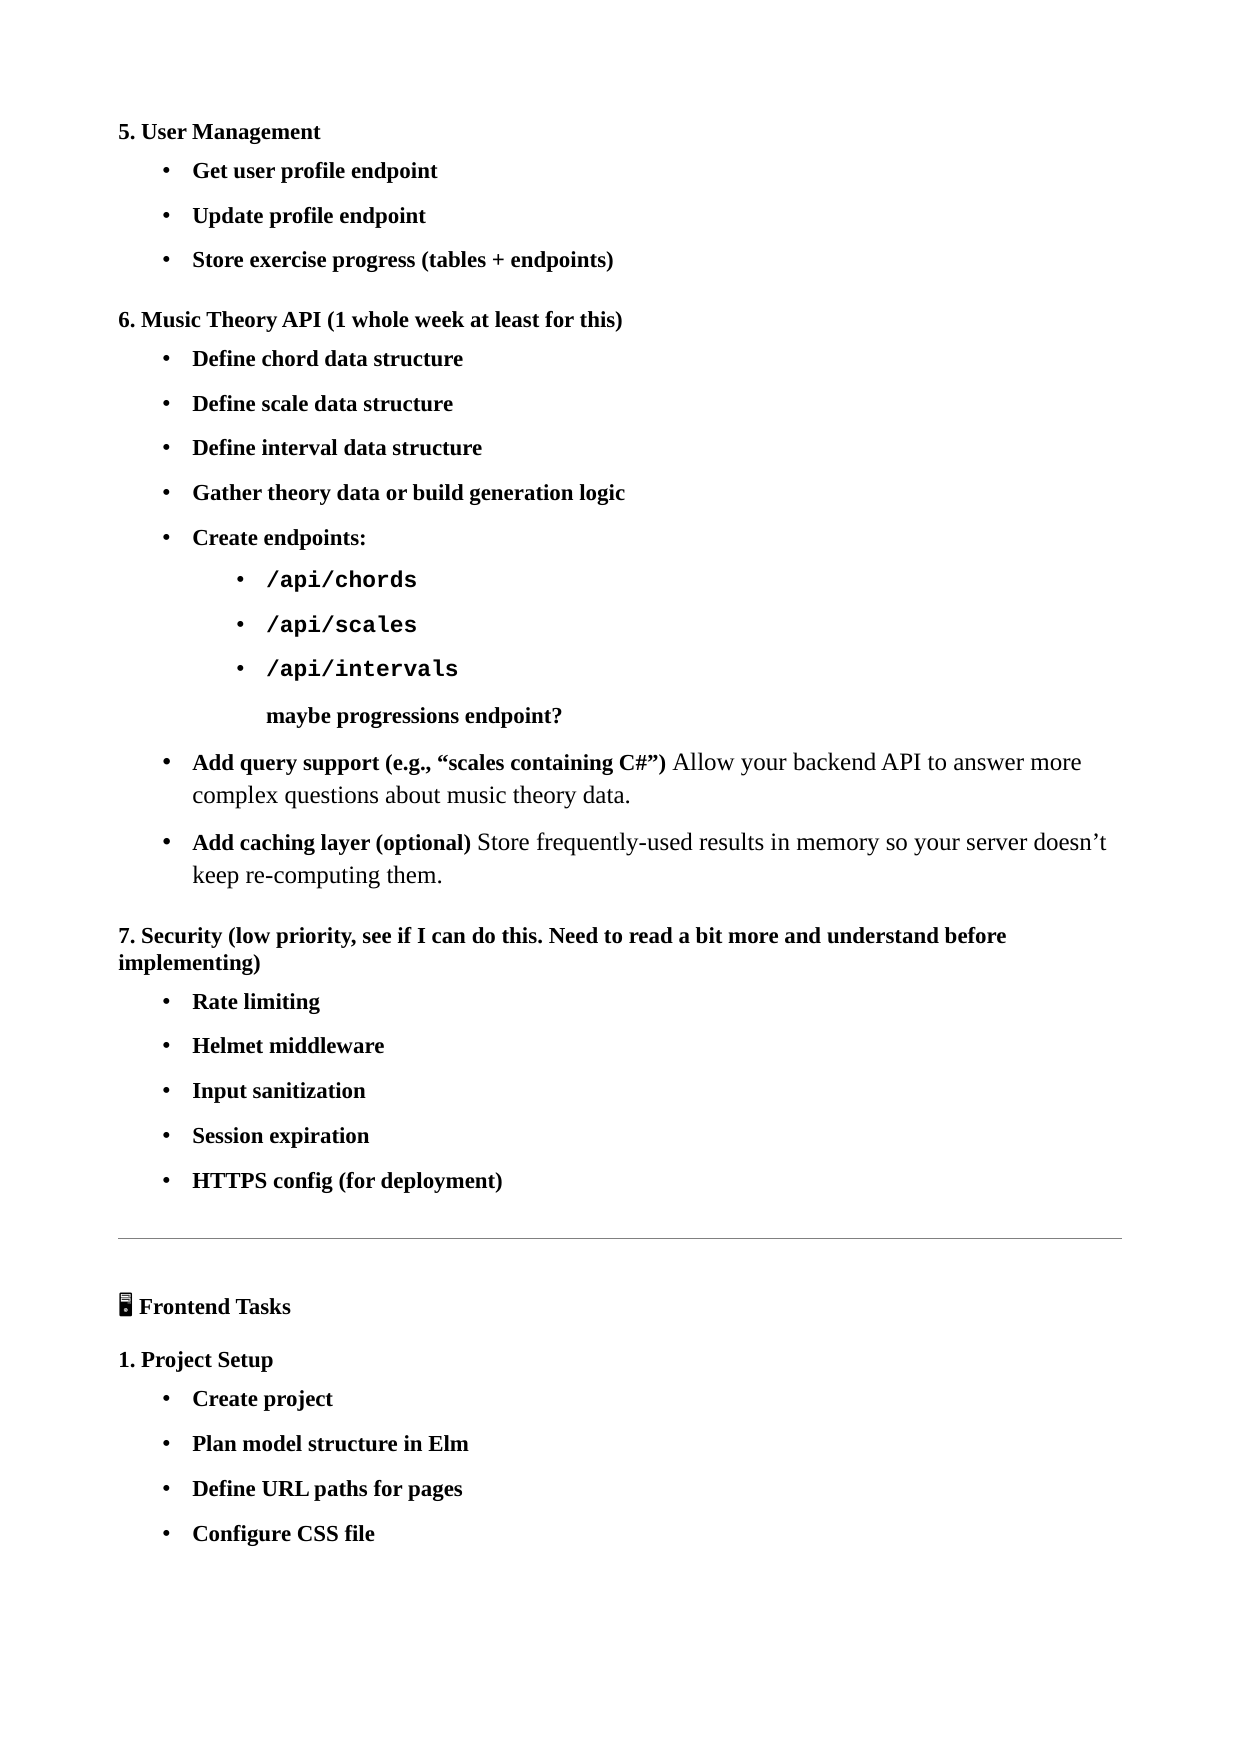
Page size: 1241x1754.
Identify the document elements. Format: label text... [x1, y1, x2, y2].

subtitle 6. Music Theory API (1 whole week at least for this) [118, 306, 1122, 332]
list Update profile endpoint [162, 202, 1122, 228]
list Get user profile endpoint [162, 157, 1122, 183]
subtitle 🖥 Frontend Tasks [118, 1293, 1122, 1319]
list Define URL paths for pages [162, 1475, 1122, 1501]
list /api/intervals [236, 657, 1122, 683]
list Session expiration [162, 1122, 1122, 1148]
list Add caching layer (optional) Store frequently-used results in memory so your server doesn’t keep re-computing them. [162, 827, 1122, 889]
list Gather theory data or build generation logic [162, 479, 1122, 506]
subtitle 7. Security (low priority, see if I can do this. Need to read a bit more and understand before implementing) [118, 922, 1122, 975]
subtitle 1. Project Setup [118, 1346, 1122, 1373]
list Store exercise progress (tables + endpoints) [162, 247, 1122, 273]
list Add query support (e.g., “scales containing C#”) Allow your backend API to answer more complex questions about music theory data. [162, 747, 1122, 808]
list Helmet middleware [162, 1032, 1122, 1059]
list HTTPS config (for deployment) [162, 1167, 1122, 1193]
list /api/scales [236, 613, 1122, 639]
list /api/chords [236, 569, 1122, 595]
list Configure CSS file [162, 1519, 1122, 1546]
list Create endpoints: [162, 524, 1122, 550]
list Plan model structure in Elm [162, 1430, 1122, 1456]
list Rate limiting [162, 988, 1122, 1014]
list Define chord data structure [162, 345, 1122, 371]
subtitle 5. User Management [118, 118, 1122, 144]
list Create project [162, 1385, 1122, 1412]
list Define scale data structure [162, 389, 1122, 416]
list Define interval data structure [162, 434, 1122, 461]
list Input sanitization [162, 1077, 1122, 1104]
text maybe progressions endpoint? [118, 702, 1122, 728]
